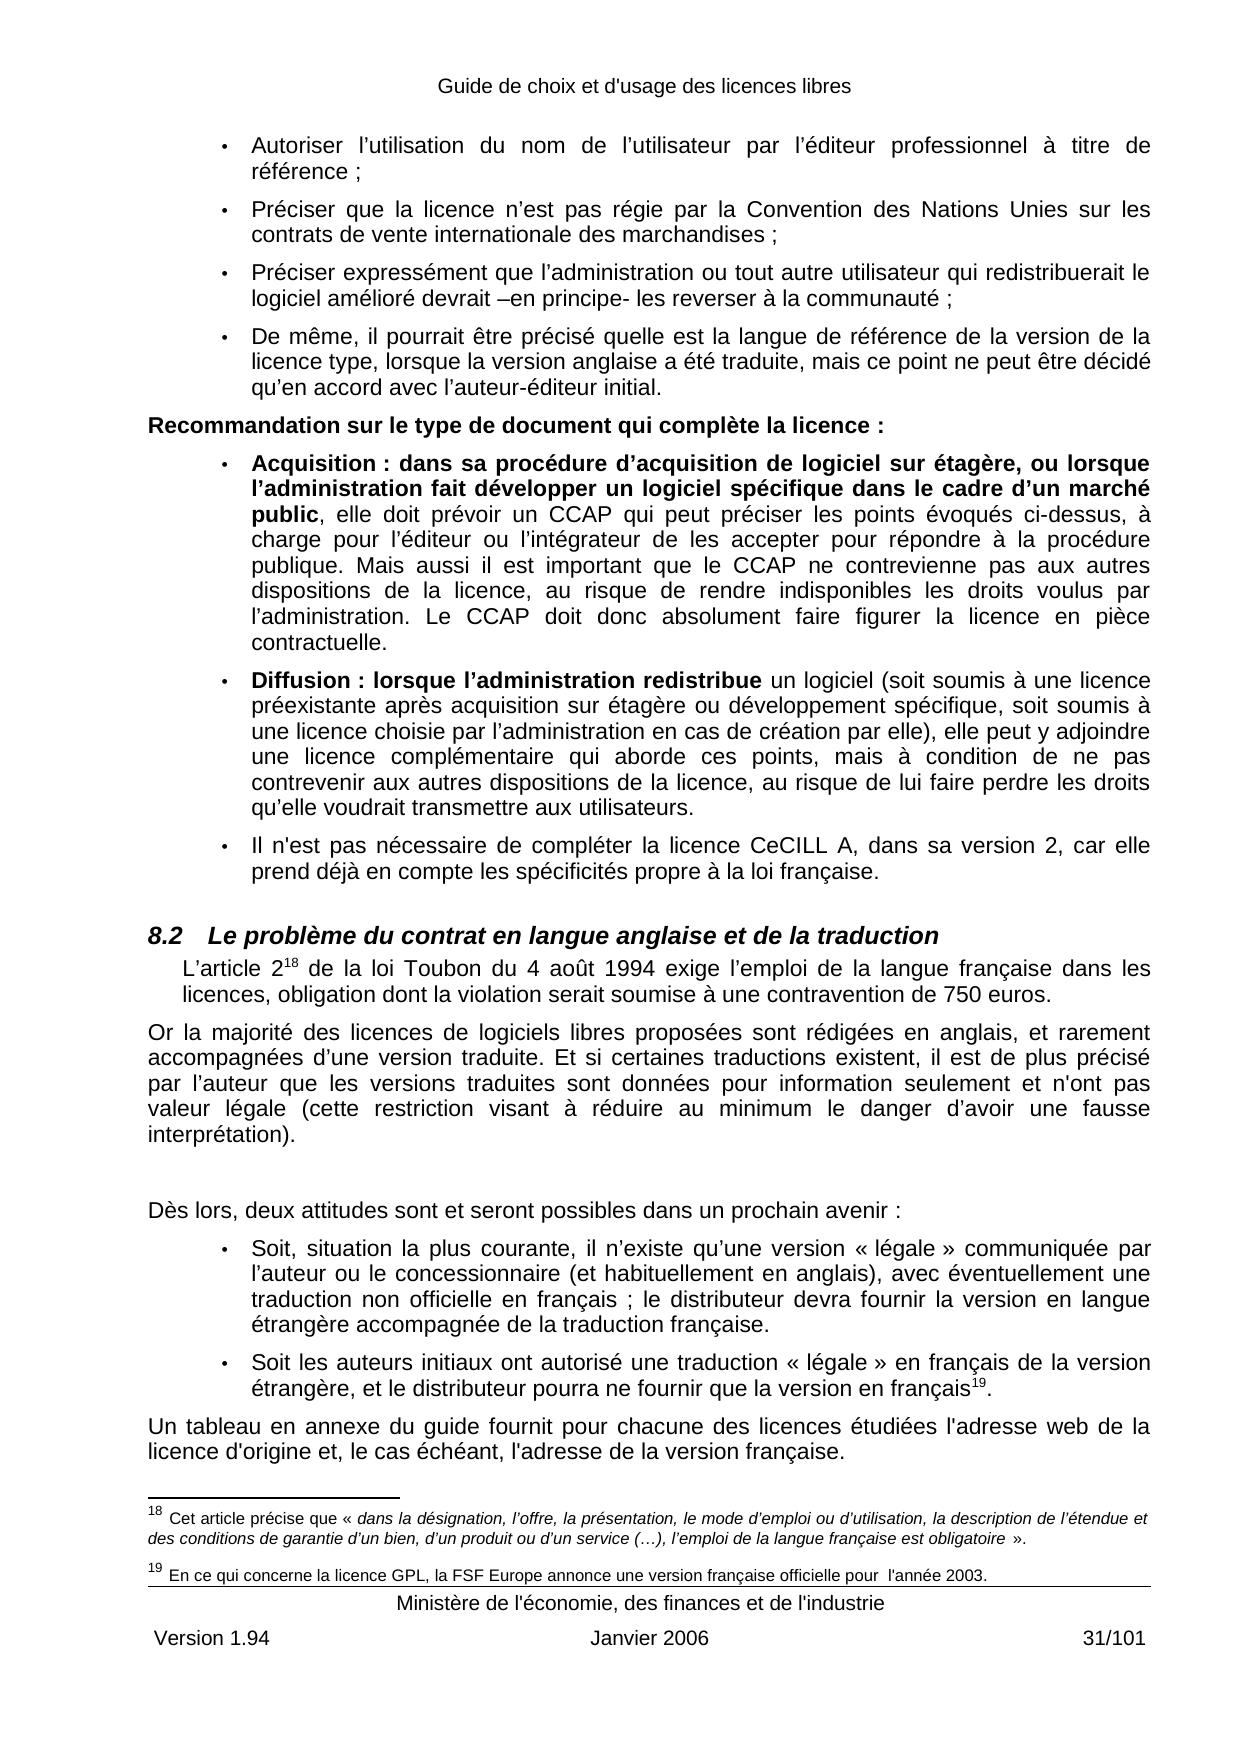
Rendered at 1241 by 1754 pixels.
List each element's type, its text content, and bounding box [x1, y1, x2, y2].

text Recommandation sur le type de document qui complète la licence : [148, 413, 1151, 438]
list Soit, situation la plus courante, il n’existe qu’une version « légale » communiquée par l’auteur ou le concessionnaire (et habituellement en anglais), avec éventuellement une traduction non officielle en français ; le distributeur devra fournir la version en langue étrangère accompagnée de la traduction française. [221, 1235, 1151, 1337]
text L’article 2 de la loi Toubon du 4 août 1994 exige l’emploi de la langue française dans les licences, obligation dont la violation serait soumise à une contravention de 750 euros. [182, 956, 1151, 1007]
list Acquisition : dans sa procédure d’acquisition de logiciel sur étagère, ou lorsque l’administration fait développer un logiciel spécifique dans le cadre d’un marché public, elle doit prévoir un CCAP qui peut préciser les points évoqués ci-dessus, à charge pour l’éditeur ou l’intégrateur de les accepter pour répondre à la procédure publique. Mais aussi il est important que le CCAP ne contrevienne pas aux autres dispositions de la licence, au risque de rendre indisponibles les droits voulus par l’administration. Le CCAP doit donc absolument faire figurer la licence en pièce contractuelle. [221, 451, 1151, 655]
text Dès lors, deux attitudes sont et seront possibles dans un prochain avenir : [148, 1197, 1151, 1223]
list Diffusion : lorsque l’administration redistribue un logiciel (soit soumis à une licence préexistante après acquisition sur étagère ou développement spécifique, soit soumis à une licence choisie par l’administration en cas de création par elle), elle peut y adjoindre une licence complémentaire qui aborde ces points, mais à condition de ne pas contrevenir aux autres dispositions de la licence, au risque de lui faire perdre les droits qu’elle voudrait transmettre aux utilisateurs. [221, 667, 1151, 820]
list De même, il pourrait être précisé quelle est la langue de référence de la version de la licence type, lorsque la version anglaise a été traduite, mais ce point ne peut être décidé qu’en accord avec l’auteur-éditeur initial. [221, 323, 1151, 400]
list En ce qui concerne la licence GPL, la FSF Europe annonce une version française officielle pour l'année 2003. [148, 1561, 1151, 1586]
list Préciser que la licence n’est pas régie par la Convention des Nations Unies sur les contrats de vente internationale des marchandises ; [221, 196, 1151, 247]
text Cet article précise que « dans la désignation, l’offre, la présentation, le mode d’emploi ou d’utilisation, la description de l’étendue et des conditions de garantie d’un bien, d’un produit ou d’un service (…), l’emploi de la langue française est obligatoire ». [148, 1504, 1151, 1548]
text Un tableau en annexe du guide fournit pour chacune des licences étudiées l'adresse web de la licence d'origine et, le cas échéant, l'adresse de la version française. [148, 1413, 1151, 1464]
subtitle Le problème du contrat en langue anglaise et de la traduction [148, 921, 1151, 949]
list Autoriser l’utilisation du nom de l’utilisateur par l’éditeur professionnel à titre de référence ; [221, 133, 1151, 184]
list Soit les auteurs initiaux ont autorisé une traduction « légale » en français de la version étrangère, et le distributeur pourra ne fournir que la version en français. [221, 1350, 1151, 1401]
text Or la majorité des licences de logiciels libres proposées sont rédigées en anglais, et rarement accompagnées d’une version traduite. Et si certaines traductions existent, il est de plus précisé par l’auteur que les versions traduites sont données pour information seulement et n'ont pas valeur légale (cette restriction visant à réduire au minimum le danger d’avoir une fausse interprétation). [148, 1019, 1151, 1147]
list Il n'est pas nécessaire de compléter la licence CeCILL A, dans sa version 2, car elle prend déjà en compte les spécificités propre à la loi française. [221, 833, 1151, 884]
list Préciser expressément que l’administration ou tout autre utilisateur qui redistribuerait le logiciel amélioré devrait –en principe- les reverser à la communauté ; [221, 260, 1151, 311]
